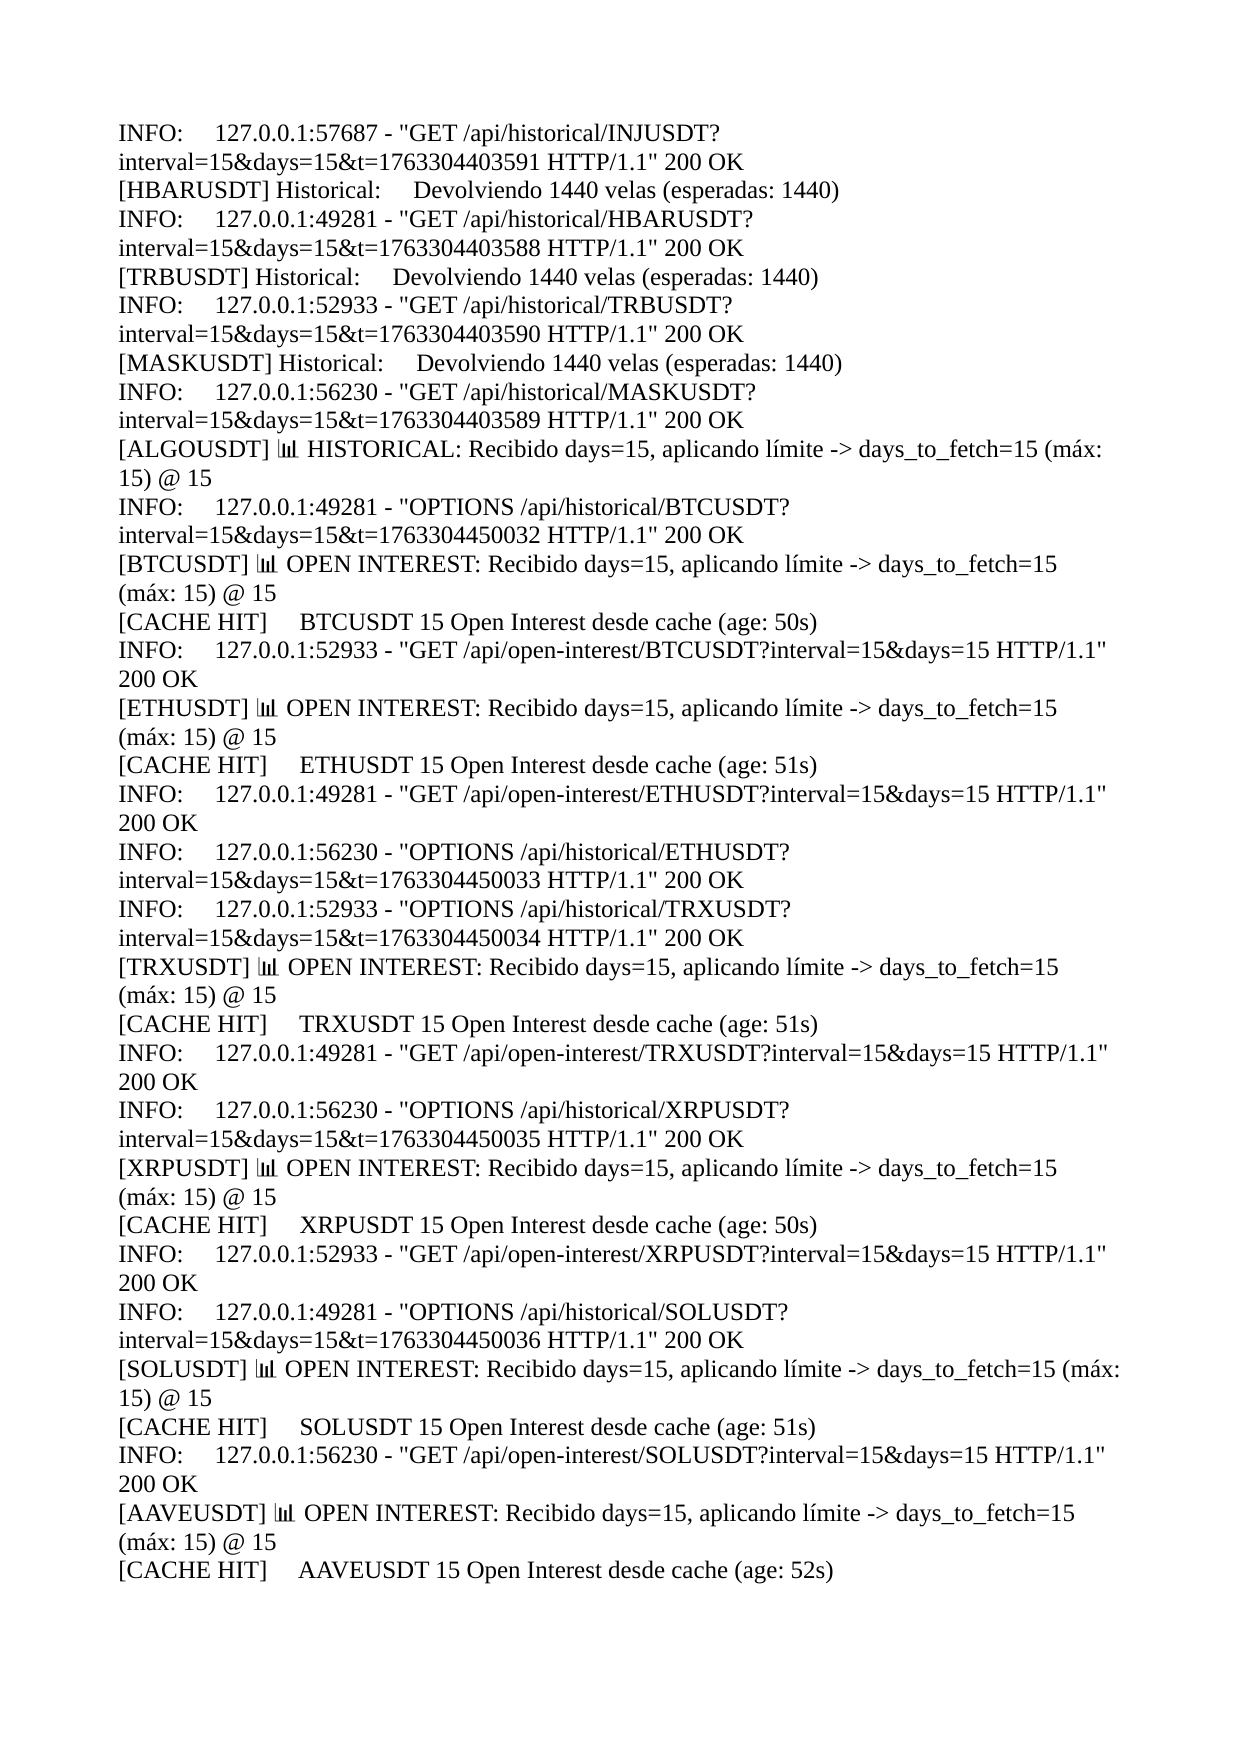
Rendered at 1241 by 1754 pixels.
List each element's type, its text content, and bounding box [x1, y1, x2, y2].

text [XRPUSDT] 📊 OPEN INTEREST: Recibido days=15, aplicando límite -> days_to_fetch=15 (máx: 15) @ 15 [118, 1153, 1122, 1211]
text INFO: 127.0.0.1:56230 - "GET /api/historical/MASKUSDT?interval=15&days=15&t=1763304403589 HTTP/1.1" 200 OK [118, 377, 1122, 434]
text INFO: 127.0.0.1:56230 - "GET /api/open-interest/SOLUSDT?interval=15&days=15 HTTP/1.1" 200 OK [118, 1441, 1122, 1498]
text [CACHE HIT] ✅ AAVEUSDT 15 Open Interest desde cache (age: 52s) [118, 1556, 1122, 1584]
text [CACHE HIT] ✅ SOLUSDT 15 Open Interest desde cache (age: 51s) [118, 1412, 1122, 1441]
text [ALGOUSDT] 📊 HISTORICAL: Recibido days=15, aplicando límite -> days_to_fetch=15 (máx: 15) @ 15 [118, 434, 1122, 492]
text INFO: 127.0.0.1:52933 - "GET /api/open-interest/BTCUSDT?interval=15&days=15 HTTP/1.1" 200 OK [118, 636, 1122, 693]
text [TRBUSDT] Historical: ✅ Devolviendo 1440 velas (esperadas: 1440) [118, 262, 1122, 291]
text INFO: 127.0.0.1:57687 - "GET /api/historical/INJUSDT?interval=15&days=15&t=1763304403591 HTTP/1.1" 200 OK [118, 118, 1122, 176]
text [CACHE HIT] ✅ XRPUSDT 15 Open Interest desde cache (age: 50s) [118, 1211, 1122, 1239]
text [BTCUSDT] 📊 OPEN INTEREST: Recibido days=15, aplicando límite -> days_to_fetch=15 (máx: 15) @ 15 [118, 549, 1122, 607]
text [CACHE HIT] ✅ BTCUSDT 15 Open Interest desde cache (age: 50s) [118, 607, 1122, 636]
text INFO: 127.0.0.1:49281 - "GET /api/historical/HBARUSDT?interval=15&days=15&t=1763304403588 HTTP/1.1" 200 OK [118, 204, 1122, 262]
text [TRXUSDT] 📊 OPEN INTEREST: Recibido days=15, aplicando límite -> days_to_fetch=15 (máx: 15) @ 15 [118, 952, 1122, 1009]
text [SOLUSDT] 📊 OPEN INTEREST: Recibido days=15, aplicando límite -> days_to_fetch=15 (máx: 15) @ 15 [118, 1354, 1122, 1412]
text INFO: 127.0.0.1:49281 - "GET /api/open-interest/TRXUSDT?interval=15&days=15 HTTP/1.1" 200 OK [118, 1038, 1122, 1096]
text INFO: 127.0.0.1:52933 - "OPTIONS /api/historical/TRXUSDT?interval=15&days=15&t=1763304450034 HTTP/1.1" 200 OK [118, 894, 1122, 952]
text INFO: 127.0.0.1:49281 - "GET /api/open-interest/ETHUSDT?interval=15&days=15 HTTP/1.1" 200 OK [118, 779, 1122, 837]
text INFO: 127.0.0.1:49281 - "OPTIONS /api/historical/BTCUSDT?interval=15&days=15&t=1763304450032 HTTP/1.1" 200 OK [118, 492, 1122, 549]
text [CACHE HIT] ✅ TRXUSDT 15 Open Interest desde cache (age: 51s) [118, 1009, 1122, 1038]
text INFO: 127.0.0.1:49281 - "OPTIONS /api/historical/SOLUSDT?interval=15&days=15&t=1763304450036 HTTP/1.1" 200 OK [118, 1297, 1122, 1354]
text INFO: 127.0.0.1:56230 - "OPTIONS /api/historical/XRPUSDT?interval=15&days=15&t=1763304450035 HTTP/1.1" 200 OK [118, 1096, 1122, 1153]
text INFO: 127.0.0.1:52933 - "GET /api/open-interest/XRPUSDT?interval=15&days=15 HTTP/1.1" 200 OK [118, 1239, 1122, 1297]
text [HBARUSDT] Historical: ✅ Devolviendo 1440 velas (esperadas: 1440) [118, 176, 1122, 204]
text [CACHE HIT] ✅ ETHUSDT 15 Open Interest desde cache (age: 51s) [118, 751, 1122, 779]
text [AAVEUSDT] 📊 OPEN INTEREST: Recibido days=15, aplicando límite -> days_to_fetch=15 (máx: 15) @ 15 [118, 1498, 1122, 1556]
text INFO: 127.0.0.1:52933 - "GET /api/historical/TRBUSDT?interval=15&days=15&t=1763304403590 HTTP/1.1" 200 OK [118, 291, 1122, 348]
text [ETHUSDT] 📊 OPEN INTEREST: Recibido days=15, aplicando límite -> days_to_fetch=15 (máx: 15) @ 15 [118, 693, 1122, 751]
text [MASKUSDT] Historical: ✅ Devolviendo 1440 velas (esperadas: 1440) [118, 348, 1122, 377]
text INFO: 127.0.0.1:56230 - "OPTIONS /api/historical/ETHUSDT?interval=15&days=15&t=1763304450033 HTTP/1.1" 200 OK [118, 837, 1122, 894]
